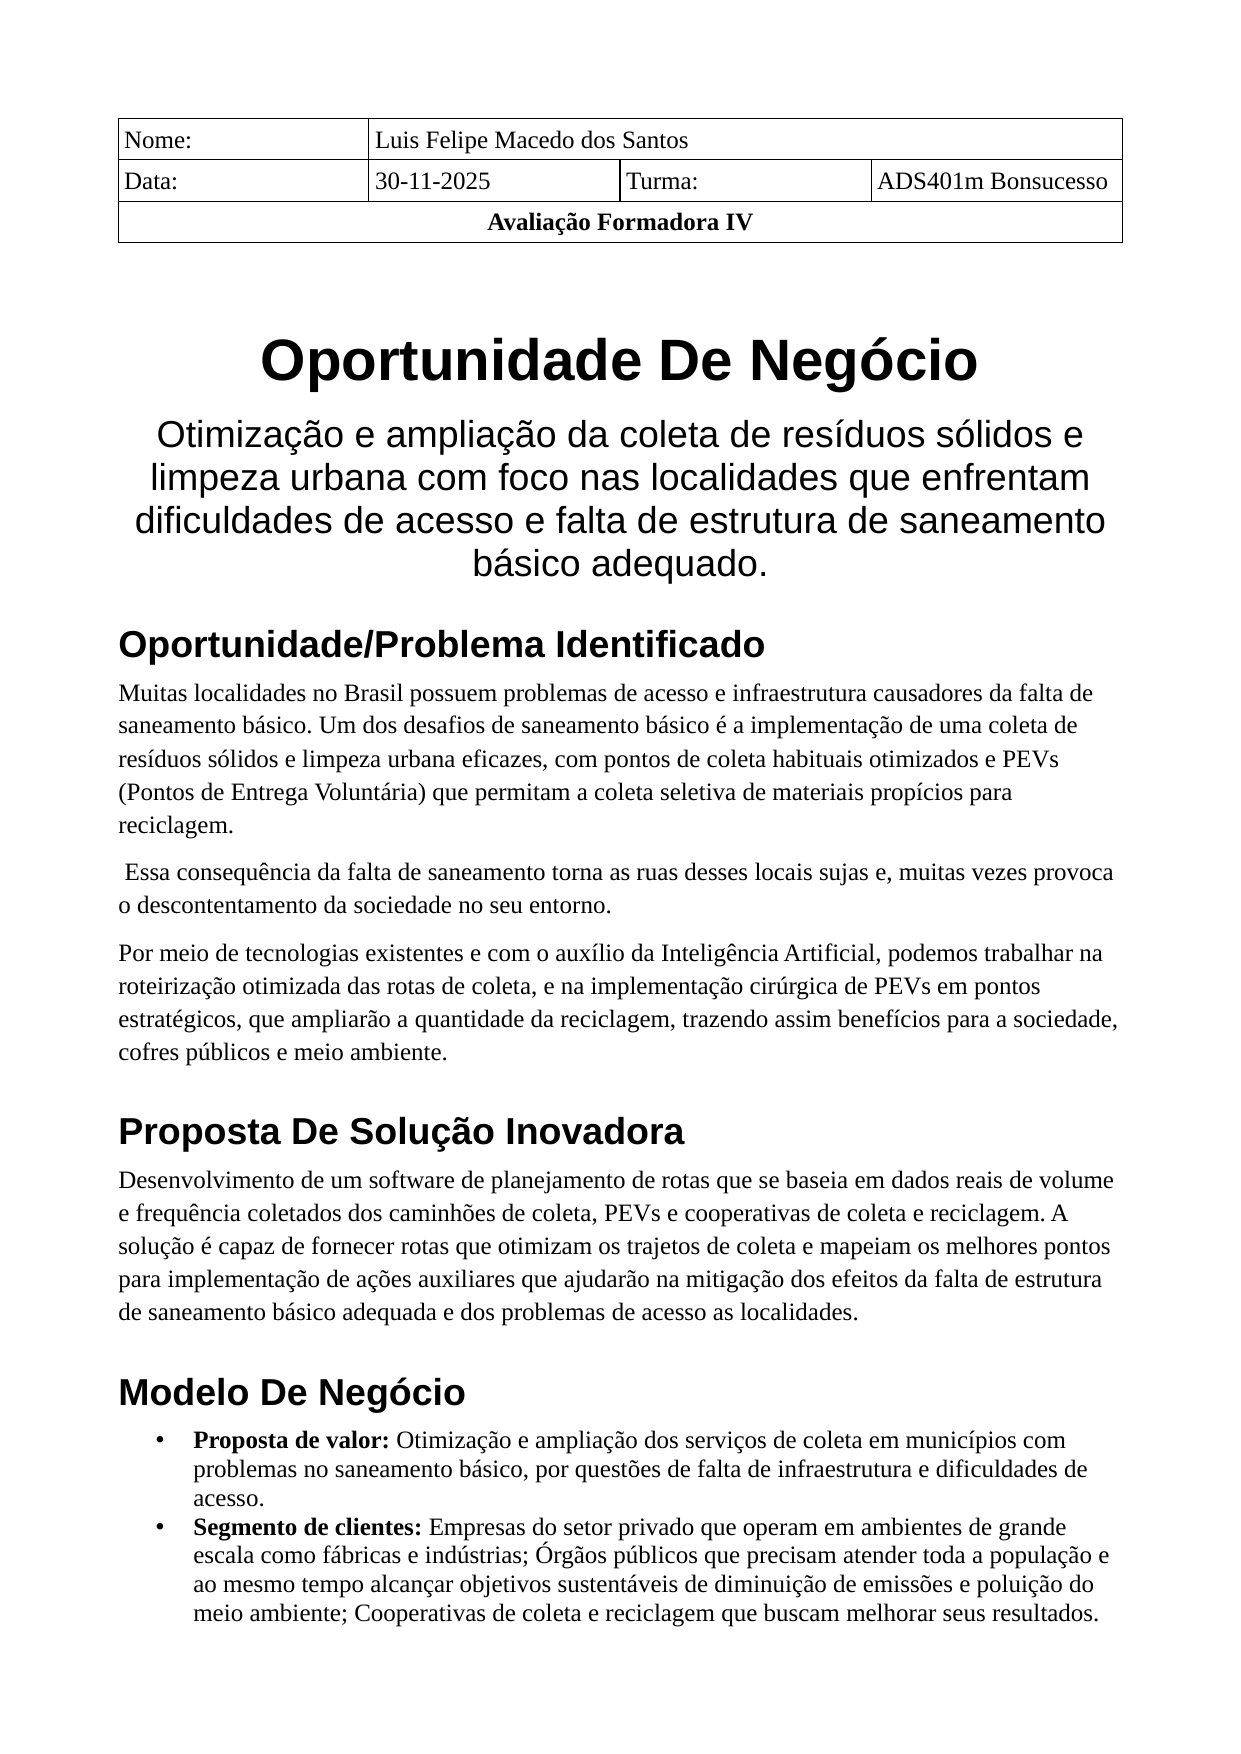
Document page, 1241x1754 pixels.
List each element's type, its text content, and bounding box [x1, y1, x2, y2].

list Segmento de clientes: Empresas do setor privado que operam em ambientes de grande escala como fábricas e indústrias; Órgãos públicos que precisam atender toda a população e ao mesmo tempo alcançar objetivos sustentáveis de diminuição de emissões e poluição do meio ambiente; Cooperativas de coleta e reciclagem que buscam melhorar seus resultados. [156, 1512, 1122, 1627]
subtitle Modelo De Negócio [118, 1370, 1122, 1413]
subtitle Oportunidade/Problema Identificado [118, 622, 1122, 665]
title Oportunidade De Negócio [118, 326, 1122, 393]
text Por meio de tecnologias existentes e com o auxílio da Inteligência Artificial, podemos trabalhar na roteirização otimizada das rotas de coleta, e na implementação cirúrgica de PEVs em pontos estratégicos, que ampliarão a quantidade da reciclagem, trazendo assim benefícios para a sociedade, cofres públicos e meio ambiente. [118, 938, 1122, 1066]
list Proposta de valor: Otimização e ampliação dos serviços de coleta em municípios com problemas no saneamento básico, por questões de falta de infraestrutura e dificuldades de acesso. [156, 1426, 1122, 1512]
subtitle Proposta De Solução Inovadora [118, 1109, 1122, 1153]
text Desenvolvimento de um software de planejamento de rotas que se baseia em dados reais de volume e frequência coletados dos caminhões de coleta, PEVs e cooperativas de coleta e reciclagem. A solução é capaz de fornecer rotas que otimizam os trajetos de coleta e mapeiam os melhores pontos para implementação de ações auxiliares que ajudarão na mitigação dos efeitos da falta de estrutura de saneamento básico adequada e dos problemas de acesso as localidades. [118, 1165, 1122, 1326]
subtitle Otimização e ampliação da coleta de resíduos sólidos e limpeza urbana com foco nas localidades que enfrentam dificuldades de acesso e falta de estrutura de saneamento básico adequado. [118, 412, 1122, 584]
text Muitas localidades no Brasil possuem problemas de acesso e infraestrutura causadores da falta de saneamento básico. Um dos desafios de saneamento básico é a implementação de uma coleta de resíduos sólidos e limpeza urbana eficazes, com pontos de coleta habituais otimizados e PEVs (Pontos de Entrega Voluntária) que permitam a coleta seletiva de materiais propícios para reciclagem. [118, 678, 1122, 838]
text Essa consequência da falta de saneamento torna as ruas desses locais sujas e, muitas vezes provoca o descontentamento da sociedade no seu entorno. [118, 857, 1122, 919]
